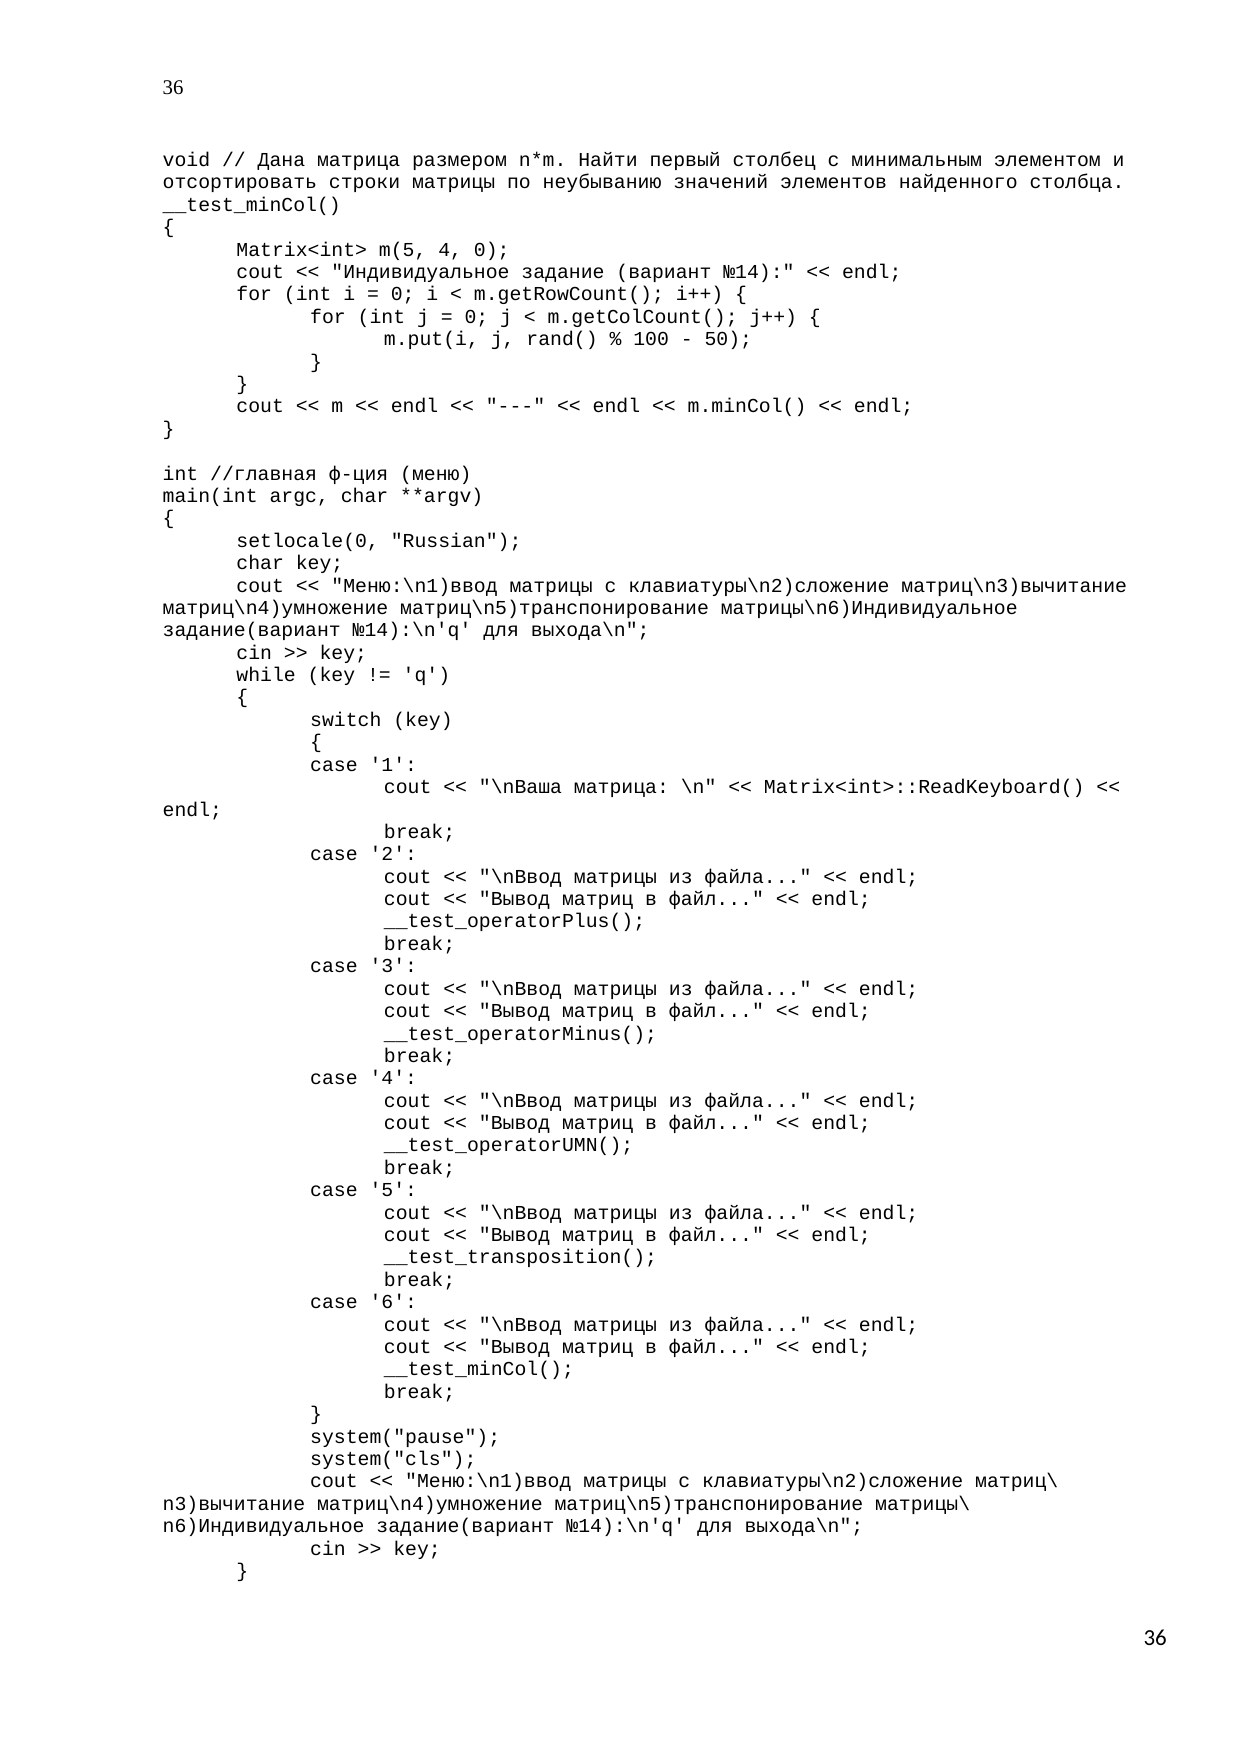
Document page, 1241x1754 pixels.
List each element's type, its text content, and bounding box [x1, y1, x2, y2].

text cin >> key; [162, 643, 1166, 665]
text Matrix<int> m(5, 4, 0); [162, 239, 1166, 262]
text cout << "Вывод матриц в файл..." << endl; [162, 1113, 1166, 1135]
text system("pause"); [162, 1427, 1166, 1449]
text cout << "Вывод матриц в файл..." << endl; [162, 1225, 1166, 1247]
text void // Дана матрица размером n*m. Найти первый столбец с минимальным элементом и отсортировать строки матрицы по неубыванию значений элементов найденного столбца. [162, 150, 1166, 195]
text setlocale(0, "Russian"); [162, 531, 1166, 553]
text break; [162, 1046, 1166, 1068]
text cout << "Вывод матриц в файл..." << endl; [162, 889, 1166, 911]
text m.put(i, j, rand() % 100 - 50); [162, 329, 1166, 352]
text cout << "Меню:\n1)ввод матрицы с клавиатуры\n2)сложение матриц\n3)вычитание матриц\n4)умножение матриц\n5)транспонирование матрицы\n6)Индивидуальное задание(вариант №14):\n'q' для выхода\n"; [162, 576, 1166, 643]
text } [162, 419, 1166, 441]
text main(int argc, char **argv) [162, 486, 1166, 508]
text { [162, 508, 1166, 531]
text case '4': [162, 1068, 1166, 1091]
text cout << "Индивидуальное задание (вариант №14):" << endl; [162, 262, 1166, 284]
text cout << "Меню:\n1)ввод матрицы с клавиатуры\n2)сложение матриц\n3)вычитание матриц\n4)умножение матриц\n5)транспонирование матрицы\n6)Индивидуальное задание(вариант №14):\n'q' для выхода\n"; [162, 1471, 1166, 1538]
text __test_operatorPlus(); [162, 911, 1166, 934]
text case '1': [162, 755, 1166, 777]
text break; [162, 1382, 1166, 1404]
text for (int j = 0; j < m.getColCount(); j++) { [162, 307, 1166, 329]
text cout << "\nВвод матрицы из файла..." << endl; [162, 1314, 1166, 1337]
text cin >> key; [162, 1538, 1166, 1561]
text while (key != 'q') [162, 665, 1166, 687]
text break; [162, 822, 1166, 844]
text case '3': [162, 956, 1166, 979]
text __test_operatorMinus(); [162, 1023, 1166, 1046]
text int //главная ф-ция (меню) [162, 463, 1166, 486]
text } [162, 1404, 1166, 1427]
text cout << "\nВвод матрицы из файла..." << endl; [162, 979, 1166, 1001]
text cout << "\nВаша матрица: \n" << Matrix<int>::ReadKeyboard() << endl; [162, 777, 1166, 822]
text __test_operatorUMN(); [162, 1135, 1166, 1158]
text cout << "Вывод матриц в файл..." << endl; [162, 1001, 1166, 1023]
text system("cls"); [162, 1449, 1166, 1471]
text { [162, 687, 1166, 710]
text cout << "Вывод матриц в файл..." << endl; [162, 1337, 1166, 1359]
text } [162, 374, 1166, 396]
text __test_minCol() [162, 195, 1166, 217]
text } [162, 352, 1166, 374]
text switch (key) [162, 710, 1166, 732]
text case '6': [162, 1292, 1166, 1314]
text cout << m << endl << "---" << endl << m.minCol() << endl; [162, 396, 1166, 419]
text break; [162, 934, 1166, 956]
text for (int i = 0; i < m.getRowCount(); i++) { [162, 284, 1166, 307]
text break; [162, 1270, 1166, 1292]
text cout << "\nВвод матрицы из файла..." << endl; [162, 1091, 1166, 1113]
text char key; [162, 553, 1166, 576]
text case '2': [162, 844, 1166, 867]
text cout << "\nВвод матрицы из файла..." << endl; [162, 867, 1166, 889]
text cout << "\nВвод матрицы из файла..." << endl; [162, 1203, 1166, 1225]
text __test_transposition(); [162, 1247, 1166, 1270]
text case '5': [162, 1180, 1166, 1203]
text __test_minCol(); [162, 1359, 1166, 1382]
text { [162, 732, 1166, 755]
text } [162, 1561, 1166, 1583]
text { [162, 217, 1166, 239]
text break; [162, 1158, 1166, 1180]
